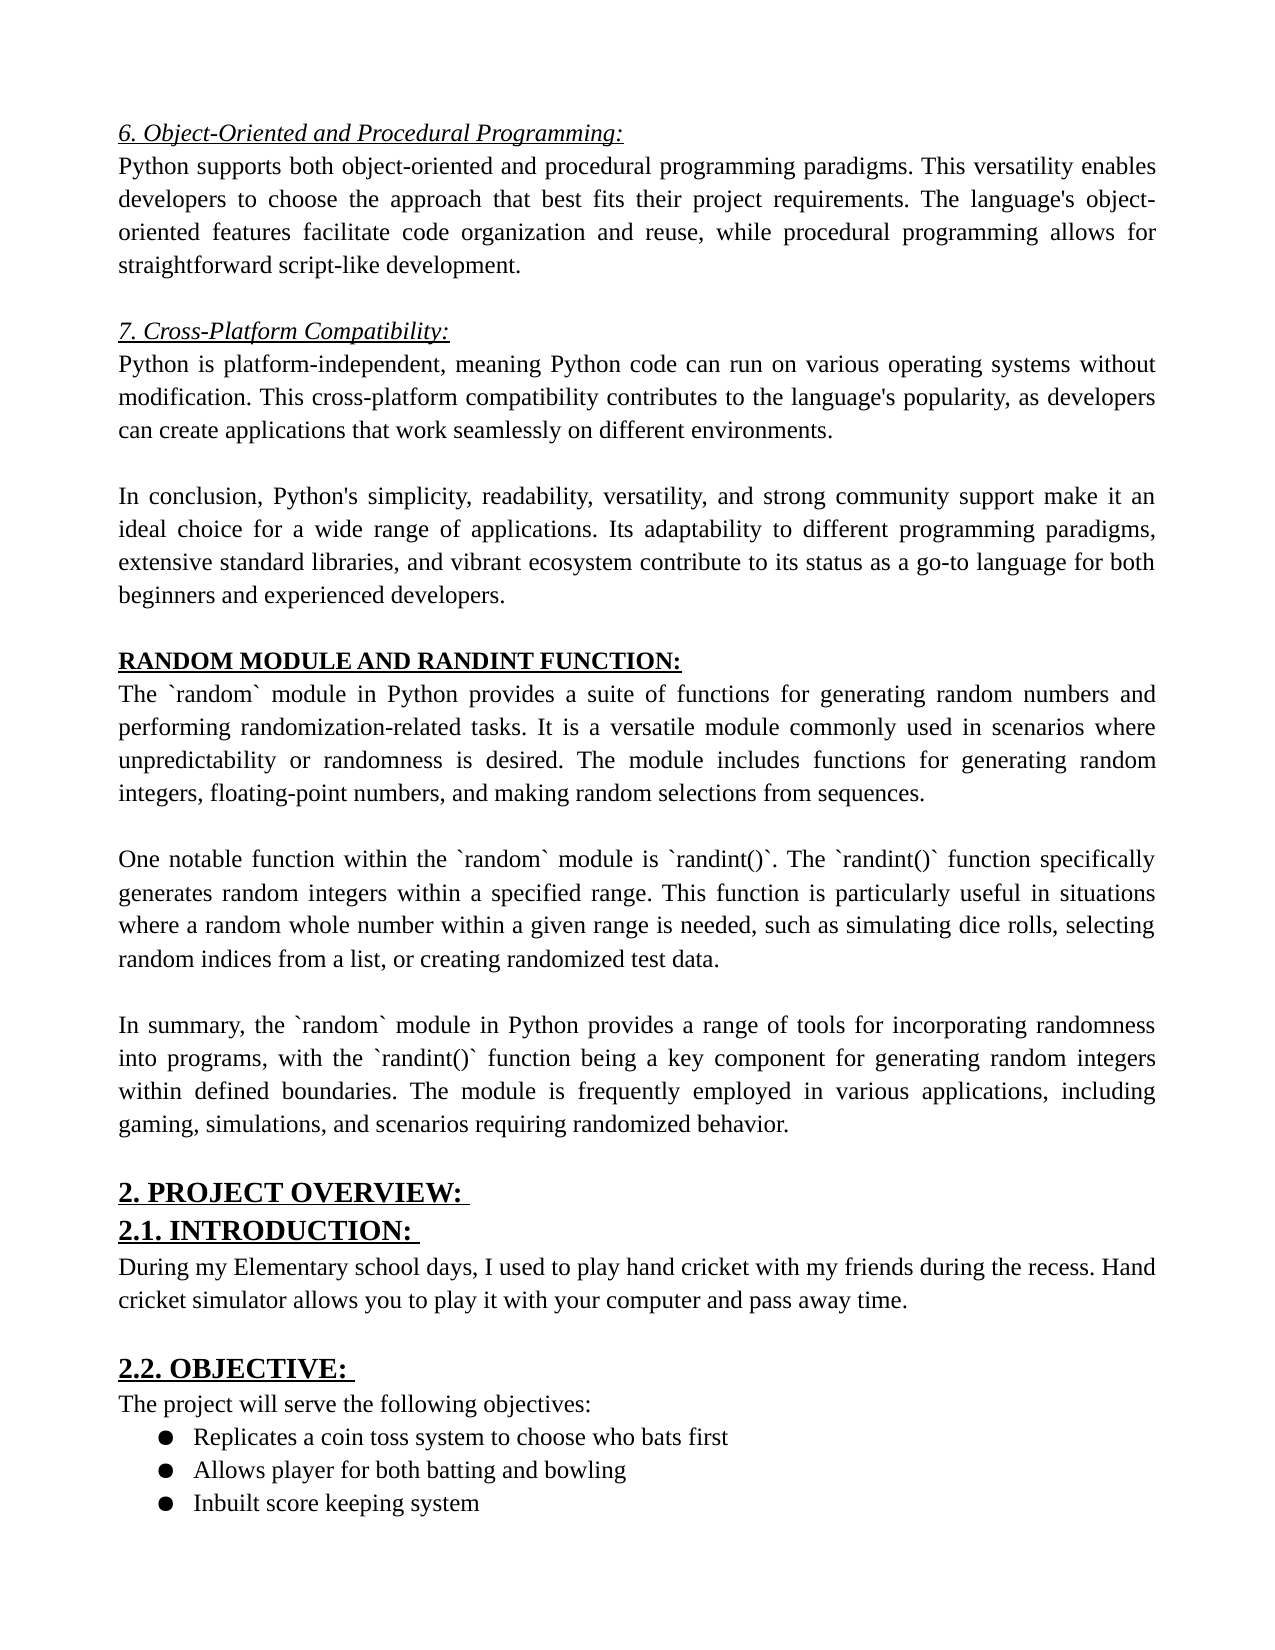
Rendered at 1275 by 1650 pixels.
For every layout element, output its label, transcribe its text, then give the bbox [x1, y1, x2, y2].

text Python is platform-independent, meaning Python code can run on various operating systems without modification. This cross-platform compatibility contributes to the language's popularity, as developers can create applications that work seamlessly on different environments. [118, 349, 1157, 444]
text 6. Object-Oriented and Procedural Programming: [118, 118, 1157, 147]
text In conclusion, Python's simplicity, readability, versatility, and strong community support make it an ideal choice for a wide range of applications. Its adaptability to different programming paradigms, extensive standard libraries, and vibrant ecosystem contribute to its status as a go-to language for both beginners and experienced developers. [118, 481, 1157, 609]
list Allows player for both batting and bowling [156, 1456, 1157, 1484]
list Inbuilt score keeping system [156, 1488, 1157, 1517]
text 2.1. INTRODUCTION: [118, 1213, 1157, 1247]
text 2.2. OBJECTIVE: [118, 1351, 1157, 1384]
text One notable function within the `random` module is `randint()`. The `randint()` function specifically generates random integers within a specified range. This function is particularly useful in situations where a random whole number within a given range is needed, such as simulating dice rolls, selecting random indices from a list, or creating randomized test data. [118, 844, 1157, 972]
text The project will serve the following objectives: [118, 1389, 1157, 1418]
text 7. Cross-Platform Compatibility: [118, 316, 1157, 345]
text The `random` module in Python provides a suite of functions for generating random numbers and performing randomization-related tasks. It is a versatile module commonly used in scenarios where unpredictability or randomness is desired. The module includes functions for generating random integers, floating-point numbers, and making random selections from sequences. [118, 679, 1157, 807]
text During my Elementary school days, I used to play hand cricket with my friends during the recess. Hand cricket simulator allows you to play it with your computer and pass away time. [118, 1252, 1157, 1314]
text 2. PROJECT OVERVIEW: [118, 1175, 1157, 1208]
text In summary, the `random` module in Python provides a range of tools for incorporating randomness into programs, with the `randint()` function being a key component for generating random integers within defined boundaries. The module is frequently employed in various applications, including gaming, simulations, and scenarios requiring randomized behavior. [118, 1010, 1157, 1137]
text Python supports both object-oriented and procedural programming paradigms. This versatility enables developers to choose the approach that best fits their project requirements. The language's object-oriented features facilitate code organization and reuse, while procedural programming allows for straightforward script-like development. [118, 151, 1157, 279]
list Replicates a coin toss system to choose who bats first [156, 1422, 1157, 1451]
text RANDOM MODULE AND RANDINT FUNCTION: [118, 646, 1157, 675]
